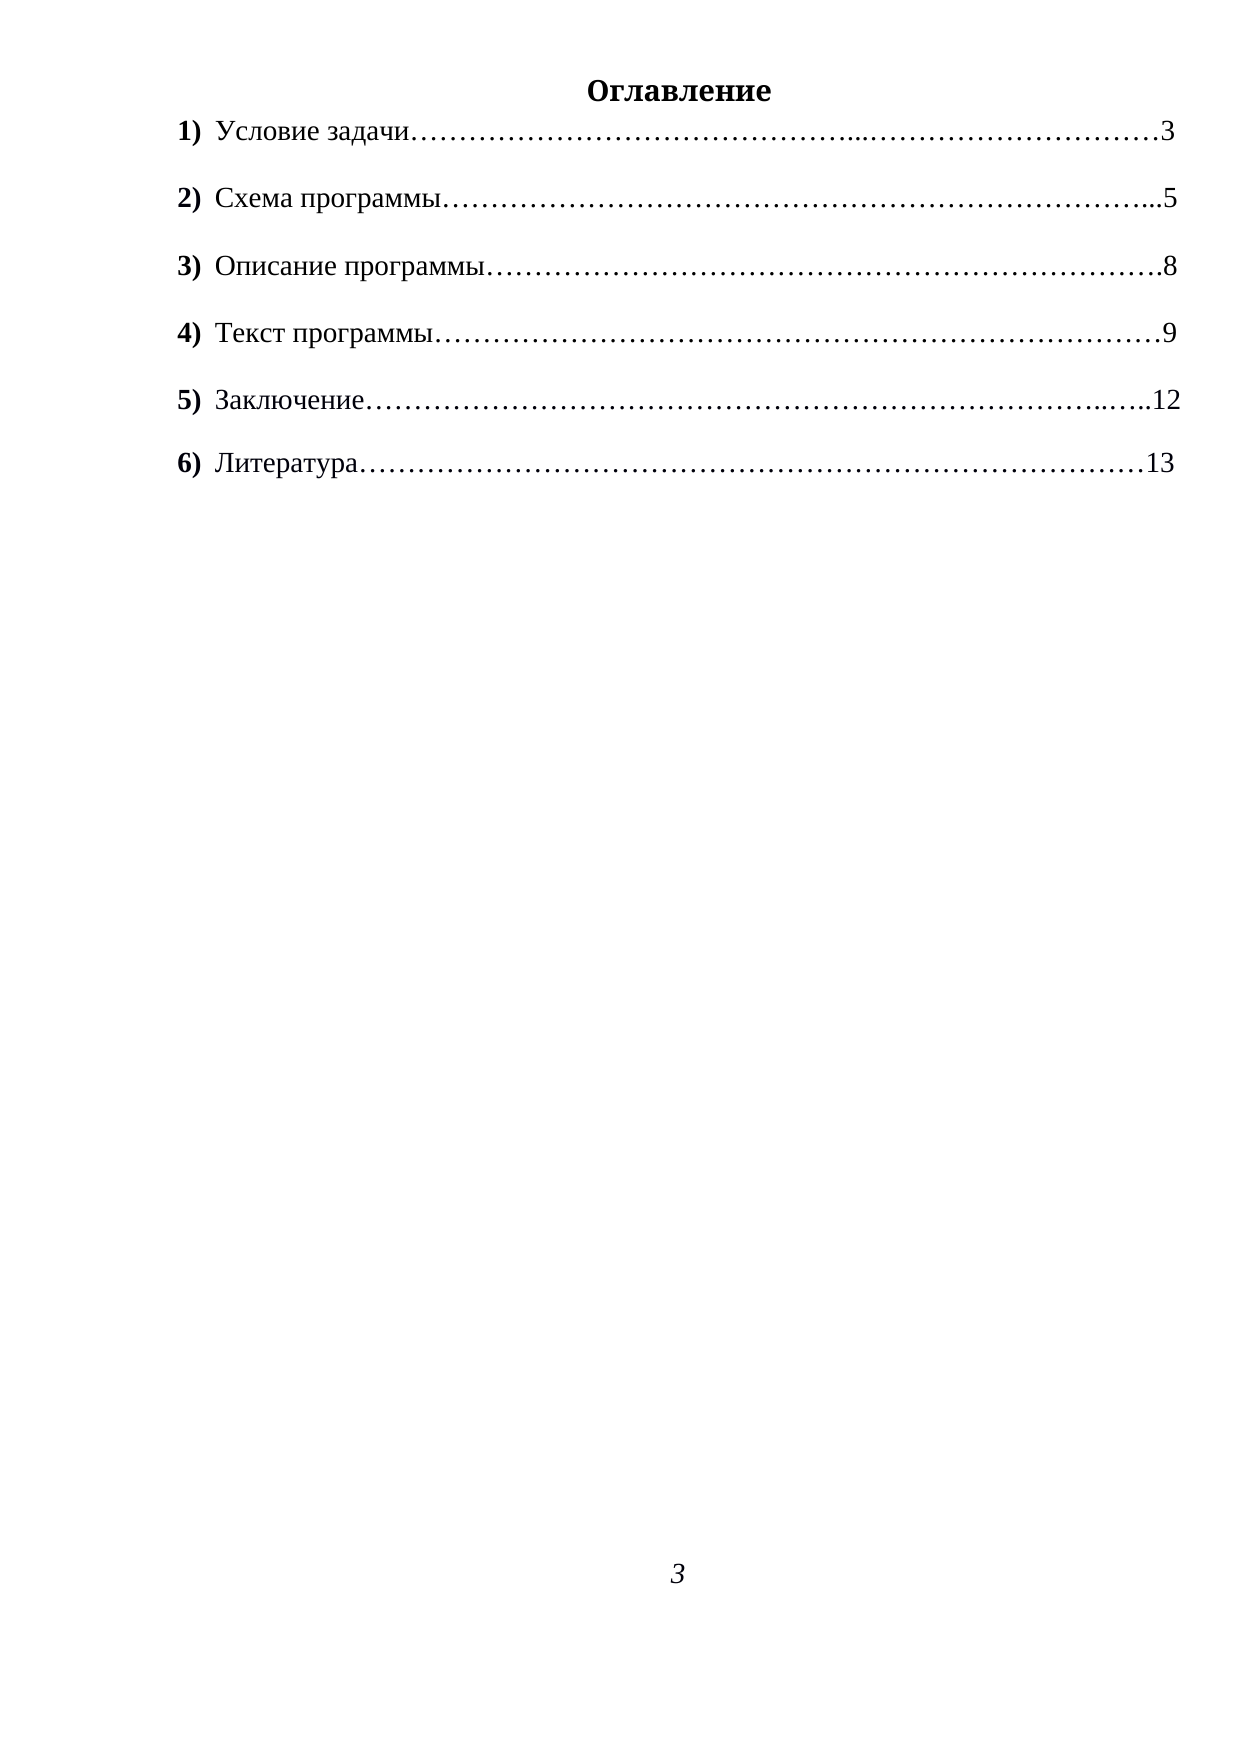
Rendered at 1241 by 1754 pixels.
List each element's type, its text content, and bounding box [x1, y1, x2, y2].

list Заключение…………………………………………………………………..…..12 [177, 382, 1181, 415]
text Оглавление [177, 75, 1181, 108]
list Описание программы…………………………………………………………….8 [177, 248, 1181, 281]
list Текст программы…………………………………………………………………9 [177, 315, 1181, 348]
list Литература………………………………………………………………………13 [177, 445, 1181, 478]
list Схема программы………………………………………………………………...5 [177, 181, 1181, 214]
list Условие задачи………………………………………...…………………………3 [177, 113, 1181, 147]
